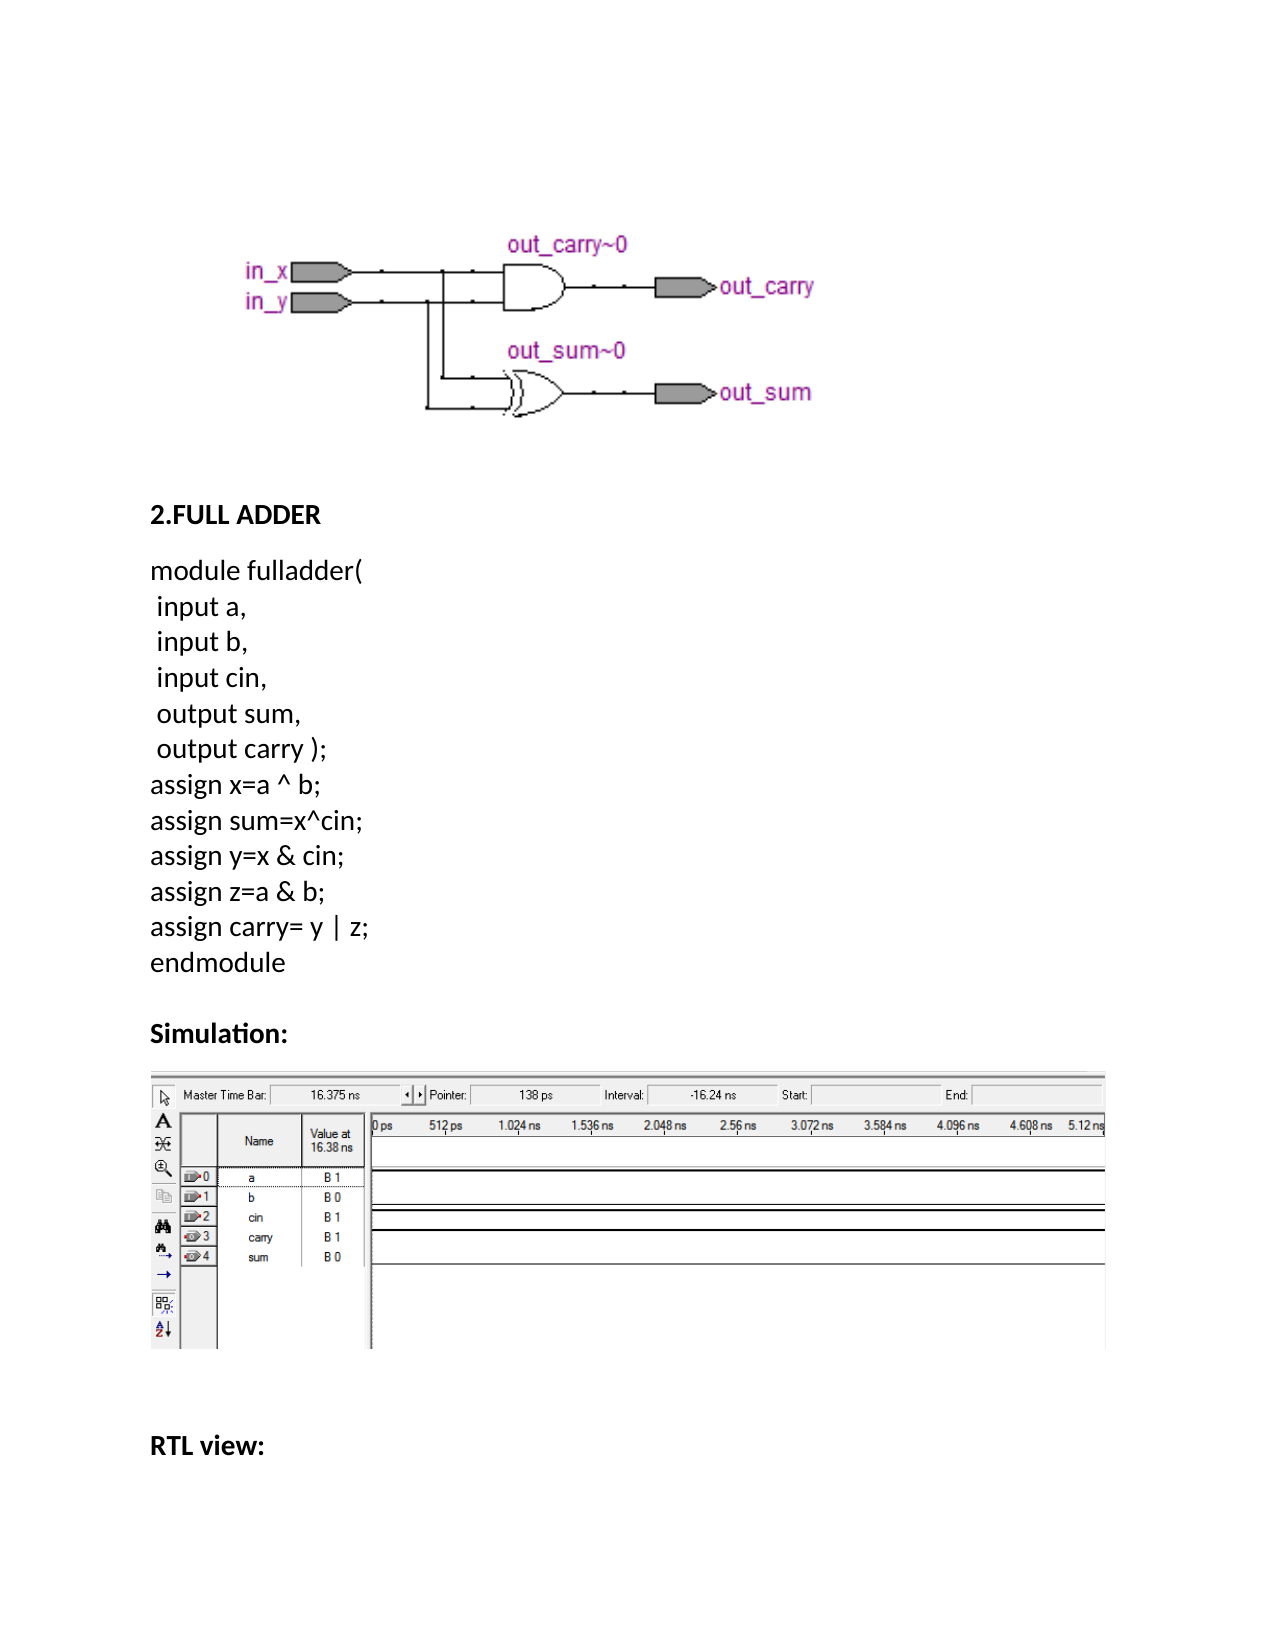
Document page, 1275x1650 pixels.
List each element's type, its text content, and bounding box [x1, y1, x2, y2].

text module fulladder( [150, 552, 1125, 588]
text output carry ); [150, 730, 1125, 766]
text Simulation: [150, 1015, 1125, 1051]
text input a, [150, 588, 1125, 623]
text assign carry= y | z; [150, 908, 1125, 944]
text 2.FULL ADDER [150, 496, 1125, 531]
picture [150, 150, 851, 475]
text assign y=x & cin; [150, 837, 1125, 873]
text output sum, [150, 695, 1125, 730]
text input cin, [150, 659, 1125, 695]
picture [151, 1071, 1106, 1349]
text assign x=a ^ b; [150, 766, 1125, 802]
text input b, [150, 623, 1125, 659]
text RTL view: [150, 1427, 1125, 1463]
text assign z=a & b; [150, 873, 1125, 908]
text endmodule [150, 944, 1125, 980]
text assign sum=x^cin; [150, 802, 1125, 837]
